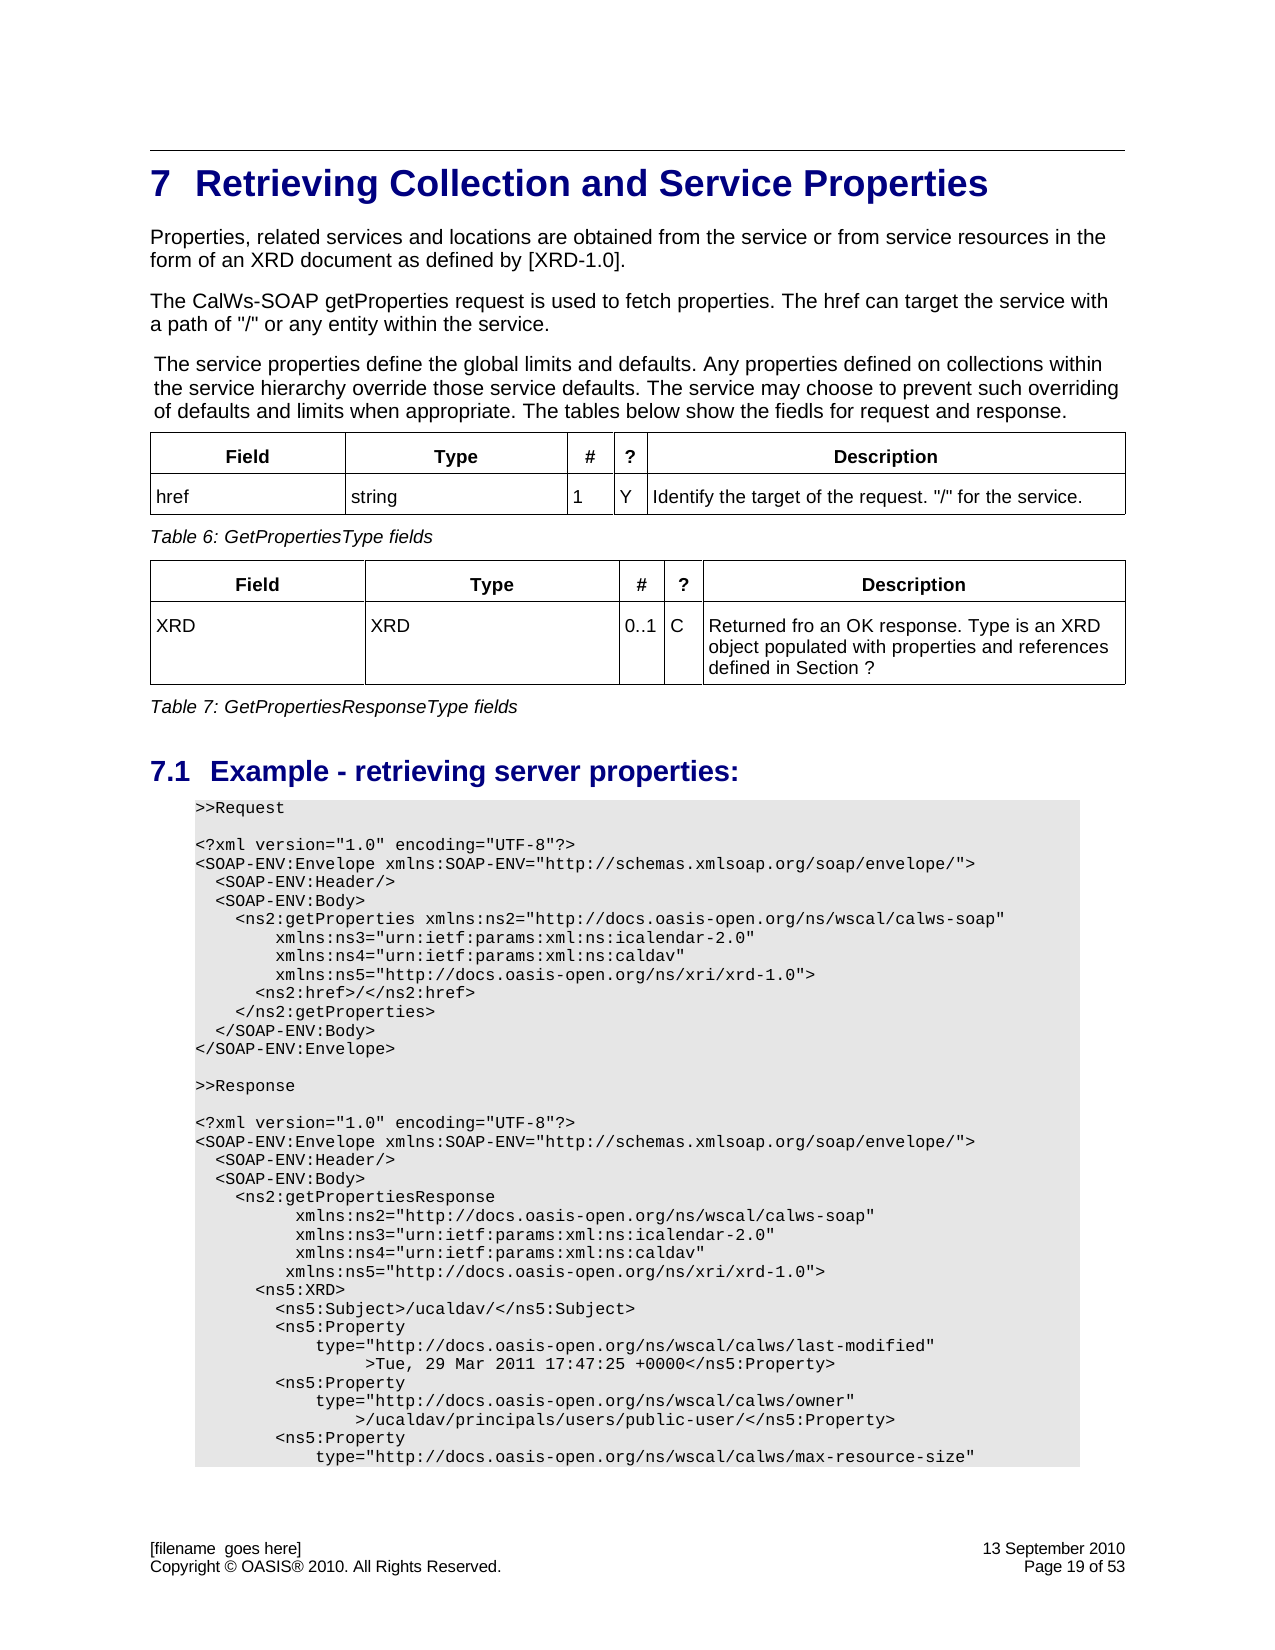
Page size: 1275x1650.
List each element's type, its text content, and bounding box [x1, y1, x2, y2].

text <?xml version="1.0" encoding="UTF-8"?> [195, 837, 1080, 856]
text <ns5:XRD> [195, 1282, 1080, 1301]
text <SOAP-ENV:Body> [195, 1171, 1080, 1189]
text <ns5:Property [195, 1375, 1080, 1393]
text xmlns:ns5="http://docs.oasis-open.org/ns/xri/xrd-1.0"> [195, 1263, 1080, 1282]
subtitle Example - retrieving server properties: [150, 755, 1125, 787]
text <SOAP-ENV:Header/> [195, 1152, 1080, 1171]
text Properties, related services and locations are obtained from the service or from service resources in the form of an XRD document as defined by [XRD-1.0]. [150, 225, 1125, 272]
table_cell 0..1 [620, 602, 664, 684]
table_cell href [151, 474, 345, 514]
text <SOAP-ENV:Body> [195, 893, 1080, 911]
subtitle Retrieving Collection and Service Properties [150, 151, 1125, 204]
text xmlns:ns4="urn:ietf:params:xml:ns:caldav" [195, 1245, 1080, 1263]
table_cell string [346, 474, 567, 514]
table_cell C [665, 602, 702, 684]
text type="http://docs.oasis-open.org/ns/wscal/calws/owner" [195, 1393, 1080, 1412]
table_header # [620, 561, 664, 601]
text xmlns:ns4="urn:ietf:params:xml:ns:caldav" [195, 948, 1080, 967]
text <ns5:Property [195, 1319, 1080, 1338]
text >>Request [195, 800, 1080, 818]
table_cell Identify the target of the request. "/" for the service. [648, 474, 1125, 514]
text <SOAP-ENV:Envelope xmlns:SOAP-ENV="http://schemas.xmlsoap.org/soap/envelope/"> [195, 1134, 1080, 1152]
table_cell XRD [151, 602, 364, 684]
text <SOAP-ENV:Envelope xmlns:SOAP-ENV="http://schemas.xmlsoap.org/soap/envelope/"> [195, 856, 1080, 874]
table_cell Y [615, 474, 647, 514]
text <ns2:getProperties xmlns:ns2="http://docs.oasis-open.org/ns/wscal/calws-soap" [195, 911, 1080, 930]
text xmlns:ns3="urn:ietf:params:xml:ns:icalendar-2.0" [195, 1226, 1080, 1245]
text >/ucaldav/principals/users/public-user/</ns5:Property> [195, 1412, 1080, 1430]
text xmlns:ns3="urn:ietf:params:xml:ns:icalendar-2.0" [195, 930, 1080, 948]
text Table 7: GetPropertiesResponseType fields [150, 696, 1125, 717]
table_header Description [704, 561, 1125, 601]
text </ns2:getProperties> [195, 1004, 1080, 1022]
table_cell 1 [568, 474, 613, 514]
table_cell Returned fro an OK response. Type is an XRD object populated with properties and references defined in Section ? [704, 602, 1125, 684]
text <?xml version="1.0" encoding="UTF-8"?> [195, 1115, 1080, 1134]
table_header Field [151, 433, 345, 473]
text xmlns:ns5="http://docs.oasis-open.org/ns/xri/xrd-1.0"> [195, 967, 1080, 985]
text <ns5:Property [195, 1430, 1080, 1449]
text <ns2:href>/</ns2:href> [195, 985, 1080, 1004]
table_header # [568, 433, 613, 473]
text The CalWs-SOAP getProperties request is used to fetch properties. The href can target the service with a path of "/" or any entity within the service. [150, 289, 1125, 336]
text <ns2:getPropertiesResponse [195, 1189, 1080, 1208]
text </SOAP-ENV:Envelope> [195, 1041, 1080, 1059]
table_header Type [346, 433, 567, 473]
text <ns5:Subject>/ucaldav/</ns5:Subject> [195, 1301, 1080, 1319]
text xmlns:ns2="http://docs.oasis-open.org/ns/wscal/calws-soap" [195, 1208, 1080, 1226]
text </SOAP-ENV:Body> [195, 1022, 1080, 1041]
text >Tue, 29 Mar 2011 17:47:25 +0000</ns5:Property> [195, 1356, 1080, 1375]
text Table 6: GetPropertiesType fields [150, 526, 1125, 547]
table_header Field [151, 561, 364, 601]
text The service properties define the global limits and defaults. Any properties defined on collections within the service hierarchy override those service defaults. The service may choose to prevent such overriding of defaults and limits when appropriate. The tables below show the fiedls for request and response. [154, 353, 1125, 423]
text <SOAP-ENV:Header/> [195, 874, 1080, 893]
text type="http://docs.oasis-open.org/ns/wscal/calws/last-modified" [195, 1338, 1080, 1356]
text >>Response [195, 1078, 1080, 1097]
table_cell XRD [366, 602, 619, 684]
table_header ? [665, 561, 702, 601]
table_header ? [615, 433, 647, 473]
text type="http://docs.oasis-open.org/ns/wscal/calws/max-resource-size" [195, 1449, 1080, 1467]
table_header Type [366, 561, 619, 601]
table_header Description [648, 433, 1125, 473]
